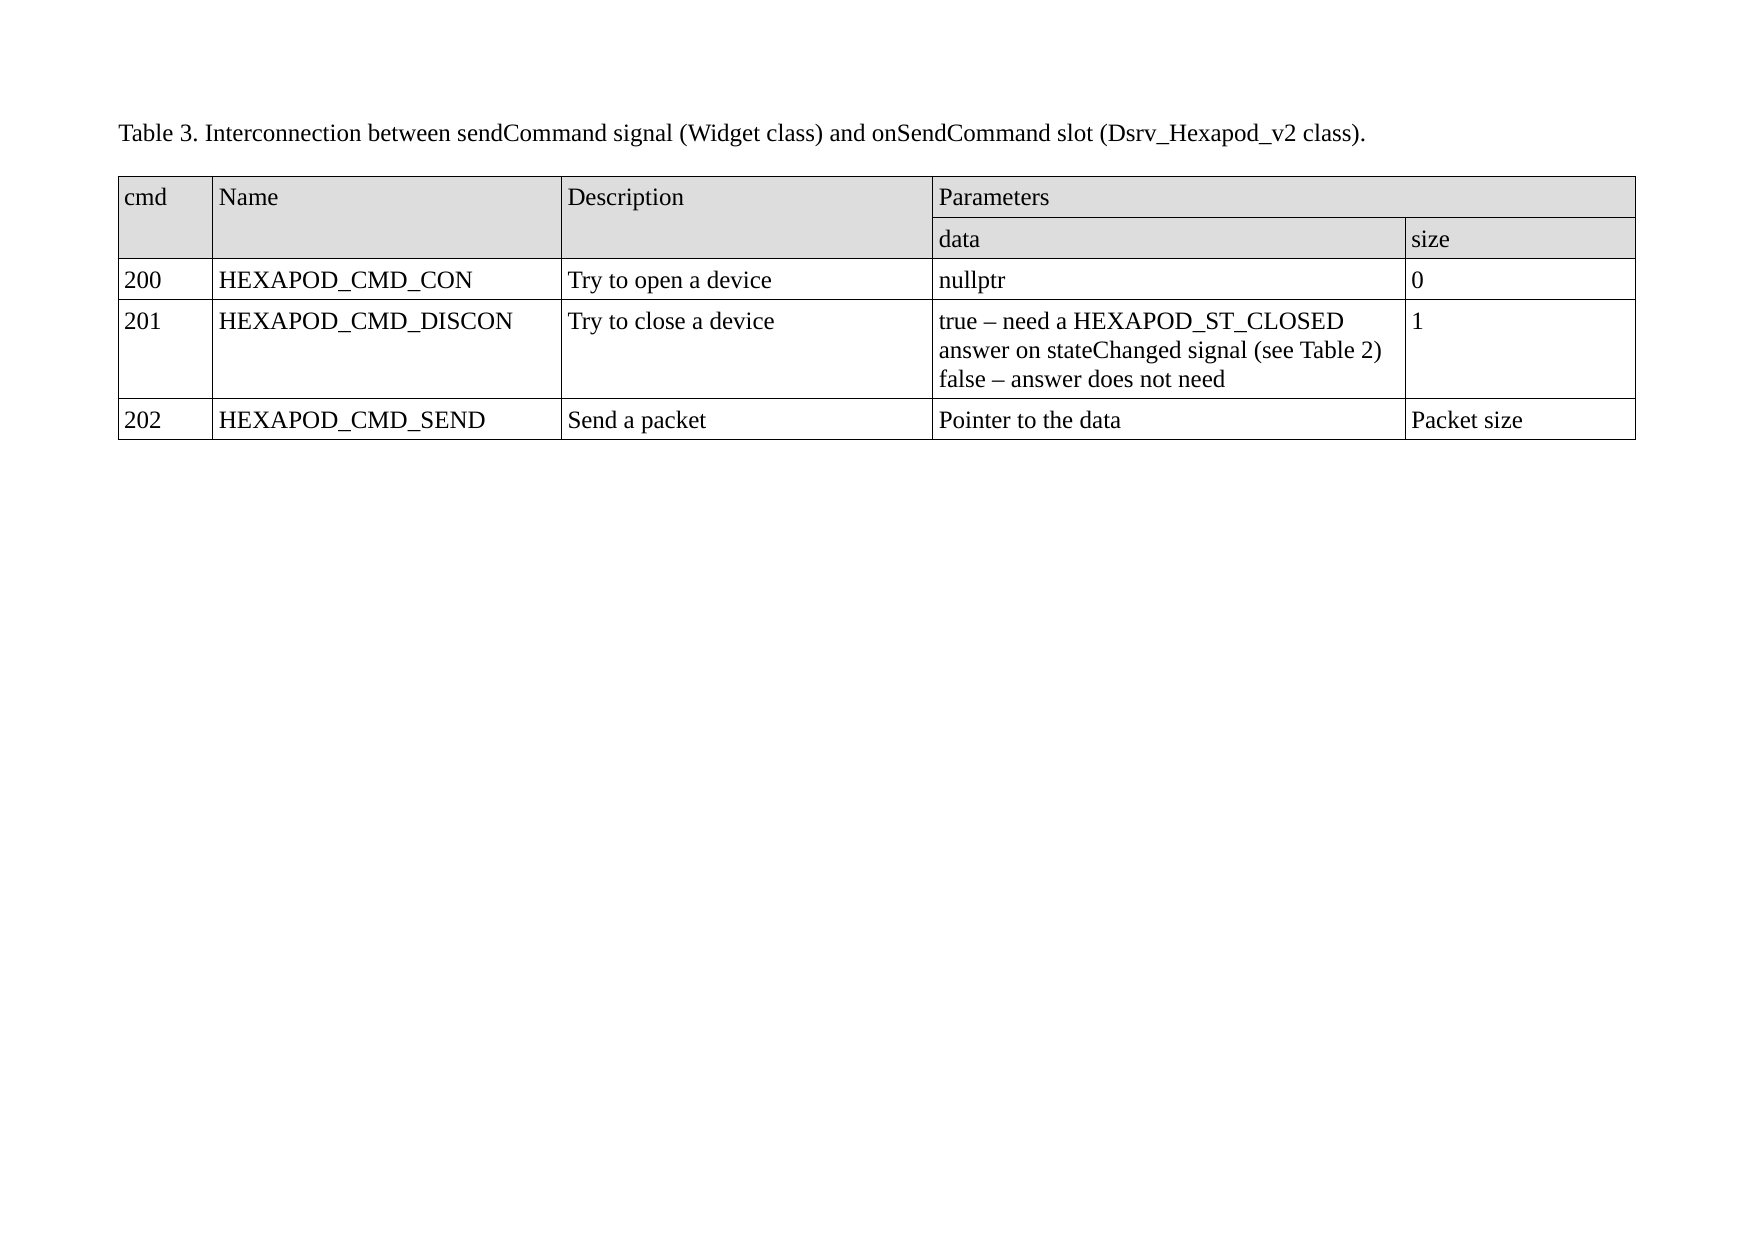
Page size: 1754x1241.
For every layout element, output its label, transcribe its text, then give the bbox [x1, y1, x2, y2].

table_cell HEXAPOD_CMD_DISCON [213, 300, 561, 398]
table_cell Try to open a device [562, 259, 932, 299]
table_cell size [1406, 218, 1635, 258]
table_cell 0 [1406, 259, 1635, 299]
table_header Description [562, 177, 932, 258]
table_header Parameters [933, 177, 1635, 217]
table_cell 202 [119, 399, 212, 439]
table_cell 201 [119, 300, 212, 398]
table_cell Try to close a device [562, 300, 932, 398]
table_cell HEXAPOD_CMD_CON [213, 259, 561, 299]
table_header Name [213, 177, 561, 258]
text Table 3. Interconnection between sendCommand signal (Widget class) and onSendCommand slot (Dsrv_Hexapod_v2 class). [118, 118, 1636, 147]
table_cell 200 [119, 259, 212, 299]
table_cell true – need a HEXAPOD_ST_CLOSED answer on stateChanged signal (see Table 2) false – answer does not need [933, 300, 1405, 398]
table_cell Send a packet [562, 399, 932, 439]
table_cell data [933, 218, 1405, 258]
table_cell Packet size [1406, 399, 1635, 439]
table_cell Pointer to the data [933, 399, 1405, 439]
table_header cmd [119, 177, 212, 258]
table_cell HEXAPOD_CMD_SEND [213, 399, 561, 439]
table_cell 1 [1406, 300, 1635, 398]
table_cell nullptr [933, 259, 1405, 299]
